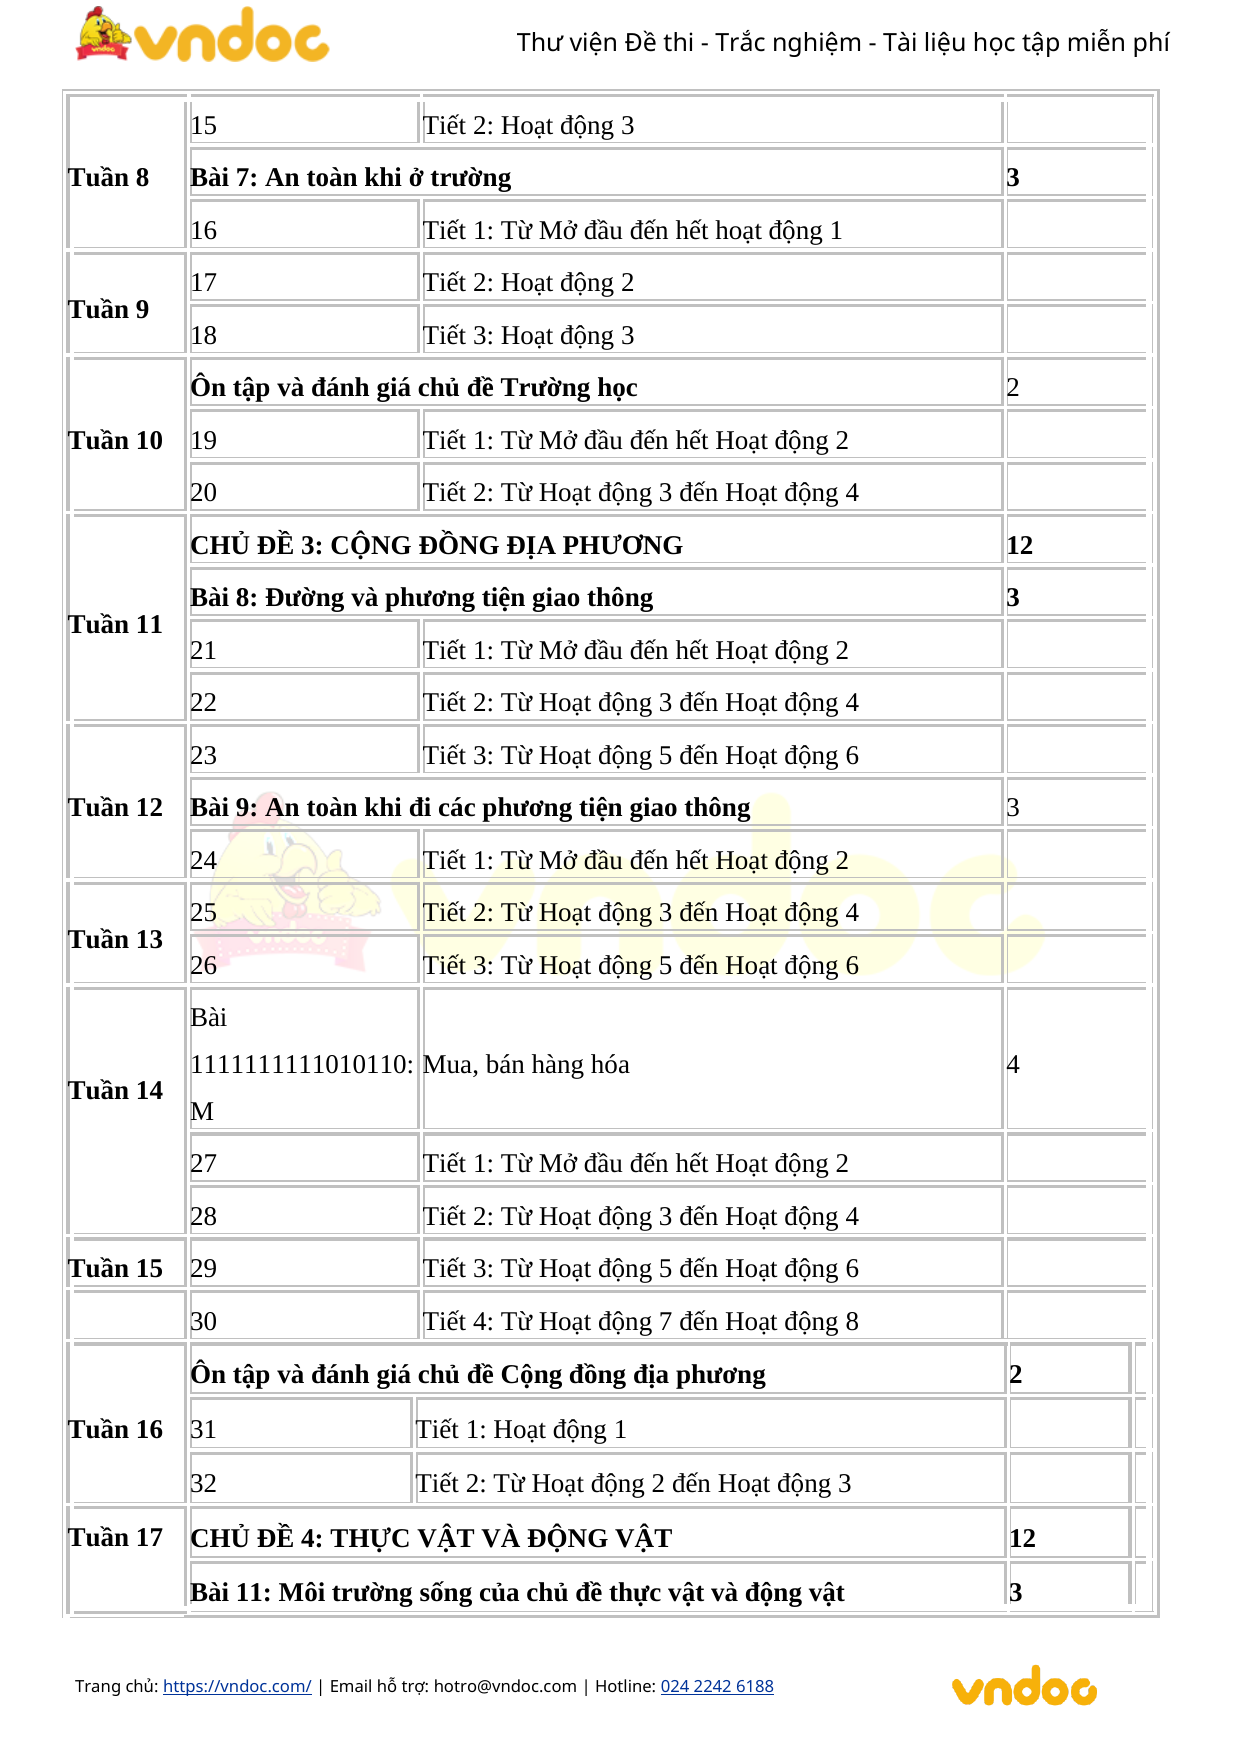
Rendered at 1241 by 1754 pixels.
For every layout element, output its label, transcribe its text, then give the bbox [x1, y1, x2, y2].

table_cell Tiết 1: Hoạt động 1 [414, 1394, 1007, 1447]
table_cell Tuần 16 [66, 1338, 188, 1501]
table_cell 30 [188, 1285, 421, 1338]
table_cell Bài 1111111111010110: M [192, 991, 417, 1128]
table_cell Tuần 9 [66, 247, 188, 352]
table_cell [1004, 1285, 1156, 1338]
table_cell [1132, 1447, 1156, 1501]
table_cell Tuần 17 [66, 1501, 188, 1611]
table_cell 3 [1004, 142, 1156, 194]
table_cell 4 [1008, 982, 1156, 1128]
picture [950, 1656, 1097, 1711]
table_cell [1053, 929, 1156, 982]
table_cell Tiết 1: Từ Mở đầu đến hết Hoạt động 2 [421, 616, 1004, 667]
table_cell Tuần 13 [66, 877, 187, 982]
table_cell Tuần 15 [66, 1233, 188, 1285]
table_cell [1011, 1400, 1128, 1447]
table_cell 21 [188, 614, 421, 667]
table_cell 27 [188, 1128, 421, 1180]
table_cell Bài 11: Môi trường sống của chủ đề thực vật và động vật [188, 1556, 1007, 1611]
table_cell 29 [188, 1233, 421, 1285]
table_cell Mua, bán hàng hóa [425, 991, 1001, 1128]
table_cell 18 [188, 299, 421, 352]
table_cell 31 [188, 1392, 414, 1447]
table_cell Tuần 10 [66, 352, 188, 509]
table_cell CHỦ ĐỀ 4: THỰC VẬT VÀ ĐỘNG VẬT [188, 1501, 1007, 1556]
table_cell Bài 9: An toàn khi đi các phương tiện giao thông [188, 772, 1004, 778]
table_cell Tiết 2: Từ Hoạt động 3 đến Hoạt động 4 [421, 1180, 1004, 1233]
table_cell 23 [188, 719, 421, 772]
table_cell [1004, 719, 1156, 772]
table_cell [1004, 299, 1156, 352]
table_cell Tiết 3: Từ Hoạt động 5 đến Hoạt động 6 [421, 1233, 1004, 1285]
table_cell 28 [188, 1180, 421, 1233]
table_cell Ôn tập và đánh giá chủ đề Cộng đồng địa phương [188, 1338, 1007, 1392]
table_cell Tiết 1: Từ Mở đầu đến hết hoạt động 1 [421, 196, 1004, 247]
table_cell 12 [1004, 509, 1156, 562]
table_cell 3 [1008, 1556, 1132, 1611]
table_cell Tiết 2: Hoạt động 3 [421, 91, 1004, 142]
table_cell Tiết 2: Từ Hoạt động 3 đến Hoạt động 4 [421, 667, 1004, 719]
table_cell 19 [188, 404, 421, 457]
table_cell 22 [188, 667, 421, 719]
table_cell Bài 7: An toàn khi ở trường [188, 142, 1004, 194]
table_cell [1132, 1556, 1156, 1611]
table_cell [1004, 247, 1156, 299]
table_cell 3 [1004, 772, 1156, 824]
table_cell [1053, 824, 1156, 877]
table_cell [1011, 1455, 1128, 1501]
picture [75, 6, 330, 62]
table_cell 17 [188, 247, 421, 299]
table_cell Tiết 2: Hoạt động 2 [421, 247, 1004, 299]
table_cell Tiết 2: Từ Hoạt động 2 đến Hoạt động 3 [414, 1447, 1007, 1501]
table_cell 20 [188, 457, 421, 509]
table_cell 2 [1008, 1339, 1132, 1392]
table_cell [1053, 877, 1156, 929]
table_cell Tiết 3: Hoạt động 3 [421, 299, 1004, 352]
table_cell [1004, 457, 1156, 509]
table_cell 2 [1004, 352, 1156, 404]
table_cell Tuần 11 [66, 509, 188, 719]
table_cell [1004, 614, 1156, 667]
table_cell 32 [188, 1447, 414, 1501]
table_cell [1004, 1180, 1156, 1233]
table_cell 16 [188, 194, 421, 247]
table_cell [1004, 91, 1156, 142]
table_cell [1132, 1501, 1156, 1556]
table_cell Tiết 4: Từ Hoạt động 7 đến Hoạt động 8 [421, 1285, 1004, 1338]
table_cell Tuần 8 [66, 91, 188, 247]
table_cell [1004, 404, 1156, 457]
table_cell Bài 8: Đường và phương tiện giao thông [188, 562, 1004, 614]
table_cell Tiết 3: Từ Hoạt động 5 đến Hoạt động 6 [421, 719, 1004, 772]
table_cell Tuần 14 [66, 982, 187, 1233]
table_cell 3 [1004, 562, 1156, 614]
table_cell 15 [188, 91, 421, 142]
table_cell Tiết 2: Từ Hoạt động 3 đến Hoạt động 4 [421, 457, 1004, 509]
table_cell [1008, 1392, 1132, 1447]
table_cell [1004, 194, 1156, 247]
table_cell [1004, 1128, 1156, 1180]
table_cell [1004, 667, 1156, 719]
table_cell [1004, 1233, 1156, 1285]
table_cell [1132, 1392, 1156, 1447]
table_cell [66, 1285, 188, 1338]
table_cell Ôn tập và đánh giá chủ đề Trường học [188, 352, 1004, 404]
table_cell [1008, 1447, 1132, 1501]
table_cell Tuần 12 [66, 719, 188, 877]
table_cell Tiết 1: Từ Mở đầu đến hết Hoạt động 2 [421, 406, 1004, 457]
table_cell 12 [1008, 1501, 1132, 1556]
table_cell Tiết 1: Từ Mở đầu đến hết Hoạt động 2 [421, 1128, 1004, 1180]
table_cell CHỦ ĐỀ 3: CỘNG ĐỒNG ĐỊA PHƯƠNG [188, 509, 1004, 562]
table_cell [1132, 1338, 1156, 1392]
